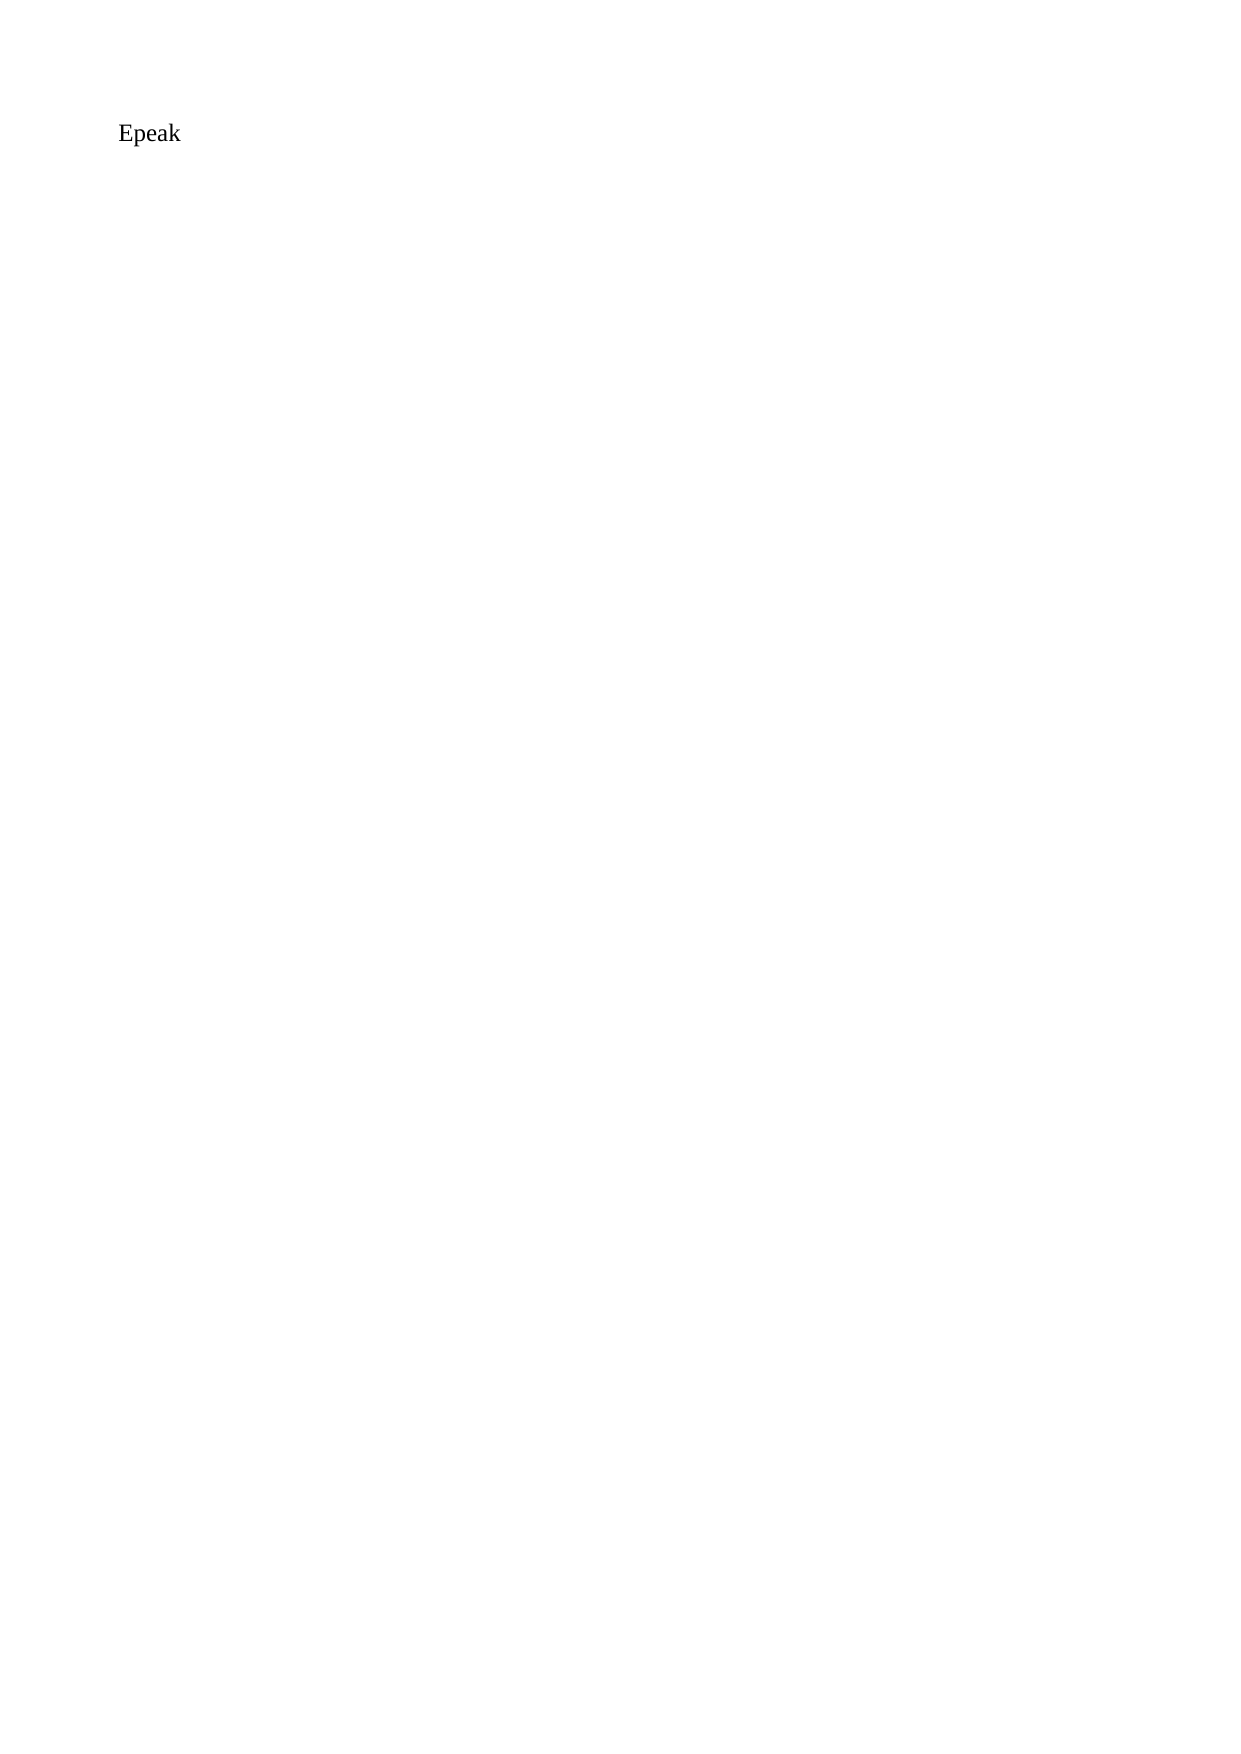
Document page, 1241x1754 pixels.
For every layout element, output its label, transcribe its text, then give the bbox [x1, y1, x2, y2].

text Epeak [118, 118, 1122, 147]
